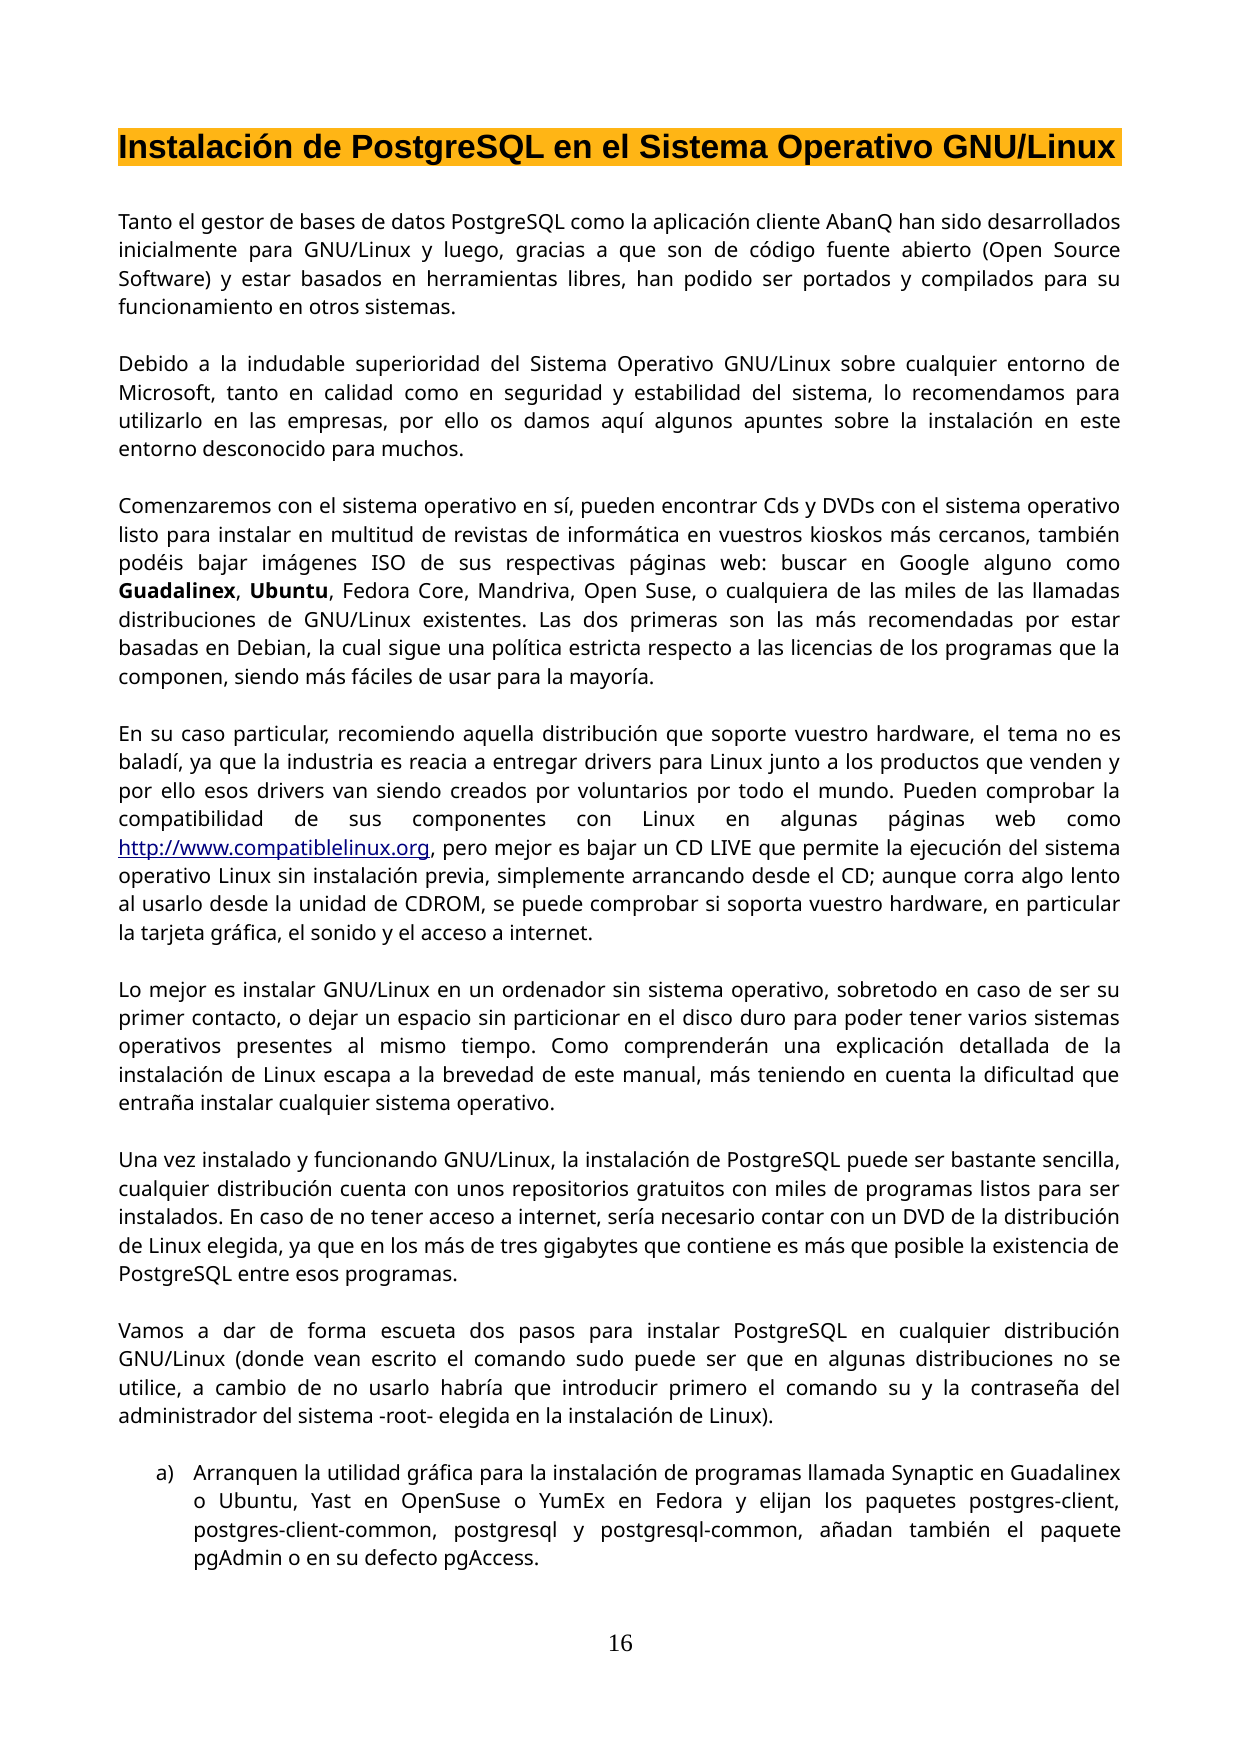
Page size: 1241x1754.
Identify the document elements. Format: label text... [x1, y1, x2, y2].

list Arranquen la utilidad gráfica para la instalación de programas llamada Synaptic en Guadalinex o Ubuntu, Yast en OpenSuse o YumEx en Fedora y elijan los paquetes postgres-client, postgres-client-common, postgresql y postgresql-common, añadan también el paquete pgAdmin o en su defecto pgAccess. [156, 1458, 1122, 1572]
text Lo mejor es instalar GNU/Linux en un ordenador sin sistema operativo, sobretodo en caso de ser su primer contacto, o dejar un espacio sin particionar en el disco duro para poder tener varios sistemas operativos presentes al mismo tiempo. Como comprenderán una explicación detallada de la instalación de Linux escapa a la brevedad de este manual, más teniendo en cuenta la dificultad que entraña instalar cualquier sistema operativo. [118, 975, 1122, 1117]
text Vamos a dar de forma escueta dos pasos para instalar PostgreSQL en cualquier distribución GNU/Linux (donde vean escrito el comando sudo puede ser que en algunas distribuciones no se utilice, a cambio de no usarlo habría que introducir primero el comando su y la contraseña del administrador del sistema -root- elegida en la instalación de Linux). [118, 1316, 1122, 1430]
text Debido a la indudable superioridad del Sistema Operativo GNU/Linux sobre cualquier entorno de Microsoft, tanto en calidad como en seguridad y estabilidad del sistema, lo recomendamos para utilizarlo en las empresas, por ello os damos aquí algunos apuntes sobre la instalación en este entorno desconocido para muchos. [118, 349, 1122, 463]
text Comenzaremos con el sistema operativo en sí, pueden encontrar Cds y DVDs con el sistema operativo listo para instalar en multitud de revistas de informática en vuestros kioskos más cercanos, también podéis bajar imágenes ISO de sus respectivas páginas web: buscar en Google alguno como Guadalinex, Ubuntu, Fedora Core, Mandriva, Open Suse, o cualquiera de las miles de las llamadas distribuciones de GNU/Linux existentes. Las dos primeras son las más recomendadas por estar basadas en Debian, la cual sigue una política estricta respecto a las licencias de los programas que la componen, siendo más fáciles de usar para la mayoría. [118, 491, 1122, 690]
subtitle Instalación de PostgreSQL en el Sistema Operativo GNU/Linux [118, 128, 1122, 166]
text Una vez instalado y funcionando GNU/Linux, la instalación de PostgreSQL puede ser bastante sencilla, cualquier distribución cuenta con unos repositorios gratuitos con miles de programas listos para ser instalados. En caso de no tener acceso a internet, sería necesario contar con un DVD de la distribución de Linux elegida, ya que en los más de tres gigabytes que contiene es más que posible la existencia de PostgreSQL entre esos programas. [118, 1145, 1122, 1288]
text Tanto el gestor de bases de datos PostgreSQL como la aplicación cliente AbanQ han sido desarrollados inicialmente para GNU/Linux y luego, gracias a que son de código fuente abierto (Open Source Software) y estar basados en herramientas libres, han podido ser portados y compilados para su funcionamiento en otros sistemas. [118, 207, 1122, 321]
text En su caso particular, recomiendo aquella distribución que soporte vuestro hardware, el tema no es baladí, ya que la industria es reacia a entregar drivers para Linux junto a los productos que venden y por ello esos drivers van siendo creados por voluntarios por todo el mundo. Pueden comprobar la compatibilidad de sus componentes con Linux en algunas páginas web como http://www.compatiblelinux.org, pero mejor es bajar un CD LIVE que permite la ejecución del sistema operativo Linux sin instalación previa, simplemente arrancando desde el CD; aunque corra algo lento al usarlo desde la unidad de CDROM, se puede comprobar si soporta vuestro hardware, en particular la tarjeta gráfica, el sonido y el acceso a internet. [118, 719, 1122, 946]
